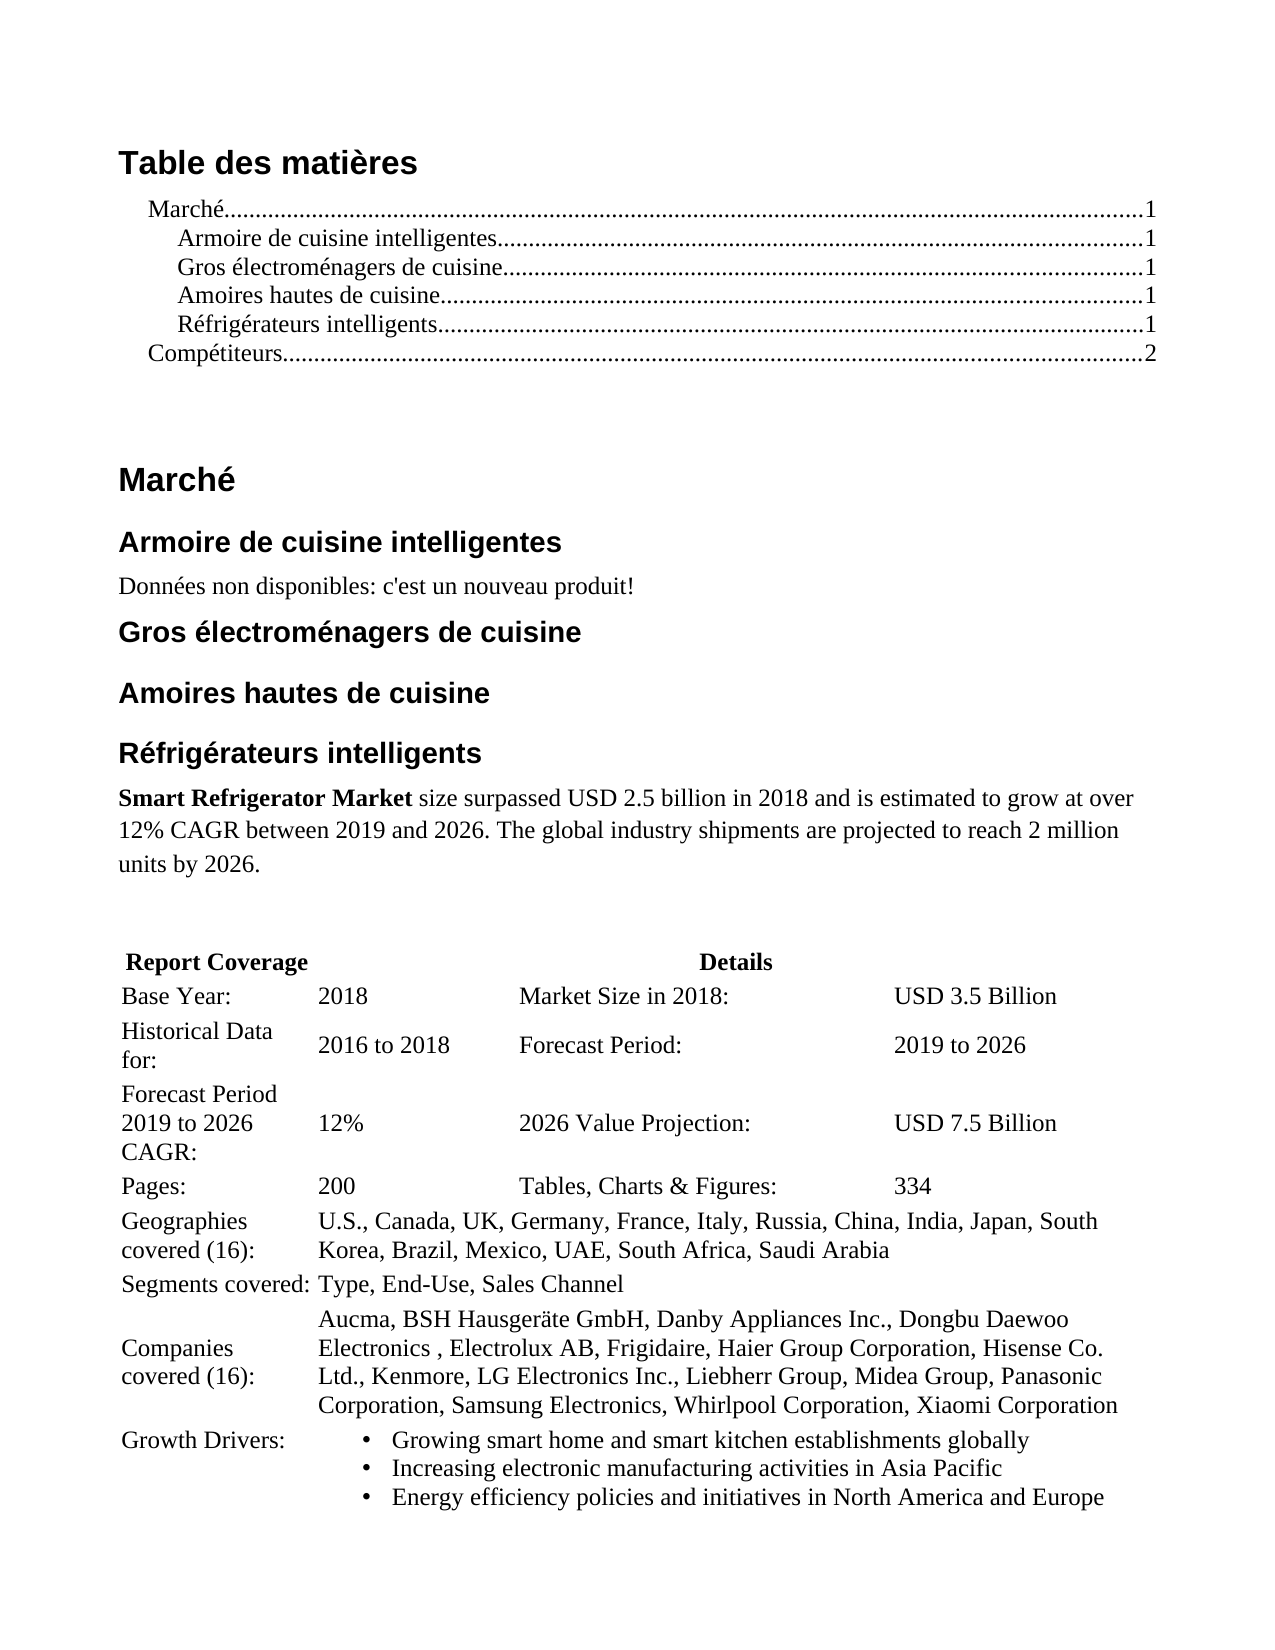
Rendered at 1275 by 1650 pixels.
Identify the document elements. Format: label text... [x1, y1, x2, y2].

text Marché 1 [148, 194, 1157, 223]
subtitle Table des matières [118, 143, 1157, 182]
table_header Details [315, 944, 1157, 978]
text Amoires hautes de cuisine 1 [177, 280, 1157, 309]
table_cell Forecast Period 2019 to 2026 CAGR: [118, 1076, 315, 1168]
subtitle Amoires hautes de cuisine [118, 676, 1157, 709]
table_cell Segments covered: [118, 1266, 315, 1301]
table_cell 12% [315, 1076, 516, 1168]
table_cell Historical Data for: [118, 1013, 315, 1076]
text Compétiteurs 2 [148, 338, 1157, 367]
text Données non disponibles: c'est un nouveau produit! [118, 571, 1157, 600]
text Gros électroménagers de cuisine 1 [177, 252, 1157, 280]
table_header Report Coverage [118, 944, 315, 978]
table_cell 2016 to 2018 [315, 1013, 516, 1076]
table_cell Market Size in 2018: [516, 979, 891, 1013]
table_cell Forecast Period: [516, 1013, 891, 1076]
table_cell Base Year: [118, 979, 315, 1013]
table_cell Growing smart home and smart kitchen establishments globally Increasing electronic manufacturing activities in Asia Pacific Energy efficiency policies and initiatives in North America and Europe Rising demand for electronic appliances in Brazil and Mexico Growing consumer awareness and company expansion in South Africa and Middle East Transformation of the residential infrastructures in Europe and the U.S. Proliferation of the commercial food service industry globally [315, 1422, 1157, 1514]
table_cell Pages: [118, 1169, 315, 1203]
table_cell U.S., Canada, UK, Germany, France, Italy, Russia, China, India, Japan, South Korea, Brazil, Mexico, UAE, South Africa, Saudi Arabia [315, 1203, 1157, 1266]
table_cell Aucma, BSH Hausgeräte GmbH, Danby Appliances Inc., Dongbu Daewoo Electronics , Electrolux AB, Frigidaire, Haier Group Corporation, Hisense Co. Ltd., Kenmore, LG Electronics Inc., Liebherr Group, Midea Group, Panasonic Corporation, Samsung Electronics, Whirlpool Corporation, Xiaomi Corporation [315, 1301, 1157, 1422]
table_cell 2019 to 2026 [891, 1013, 1157, 1076]
table_cell Growth Drivers: [118, 1422, 315, 1514]
table_cell 200 [315, 1169, 516, 1203]
text Armoire de cuisine intelligentes 1 [177, 223, 1157, 252]
table_cell Companies covered (16): [118, 1301, 315, 1422]
table_cell USD 3.5 Billion [891, 979, 1157, 1013]
table_cell 334 [891, 1169, 1157, 1203]
subtitle Armoire de cuisine intelligentes [118, 525, 1157, 559]
table_cell Geographies covered (16): [118, 1203, 315, 1266]
subtitle Réfrigérateurs intelligents [118, 736, 1157, 770]
table_cell Type, End-Use, Sales Channel [315, 1266, 1157, 1301]
subtitle Gros électroménagers de cuisine [118, 615, 1157, 648]
table_cell 2026 Value Projection: [516, 1076, 891, 1168]
text Smart Refrigerator Market size surpassed USD 2.5 billion in 2018 and is estimated to grow at over 12% CAGR between 2019 and 2026. The global industry shipments are projected to reach 2 million units by 2026. [118, 783, 1157, 877]
subtitle Marché [118, 459, 1157, 498]
table_cell Tables, Charts & Figures: [516, 1169, 891, 1203]
text Réfrigérateurs intelligents 1 [177, 309, 1157, 338]
table_cell USD 7.5 Billion [891, 1076, 1157, 1168]
table_cell 2018 [315, 979, 516, 1013]
